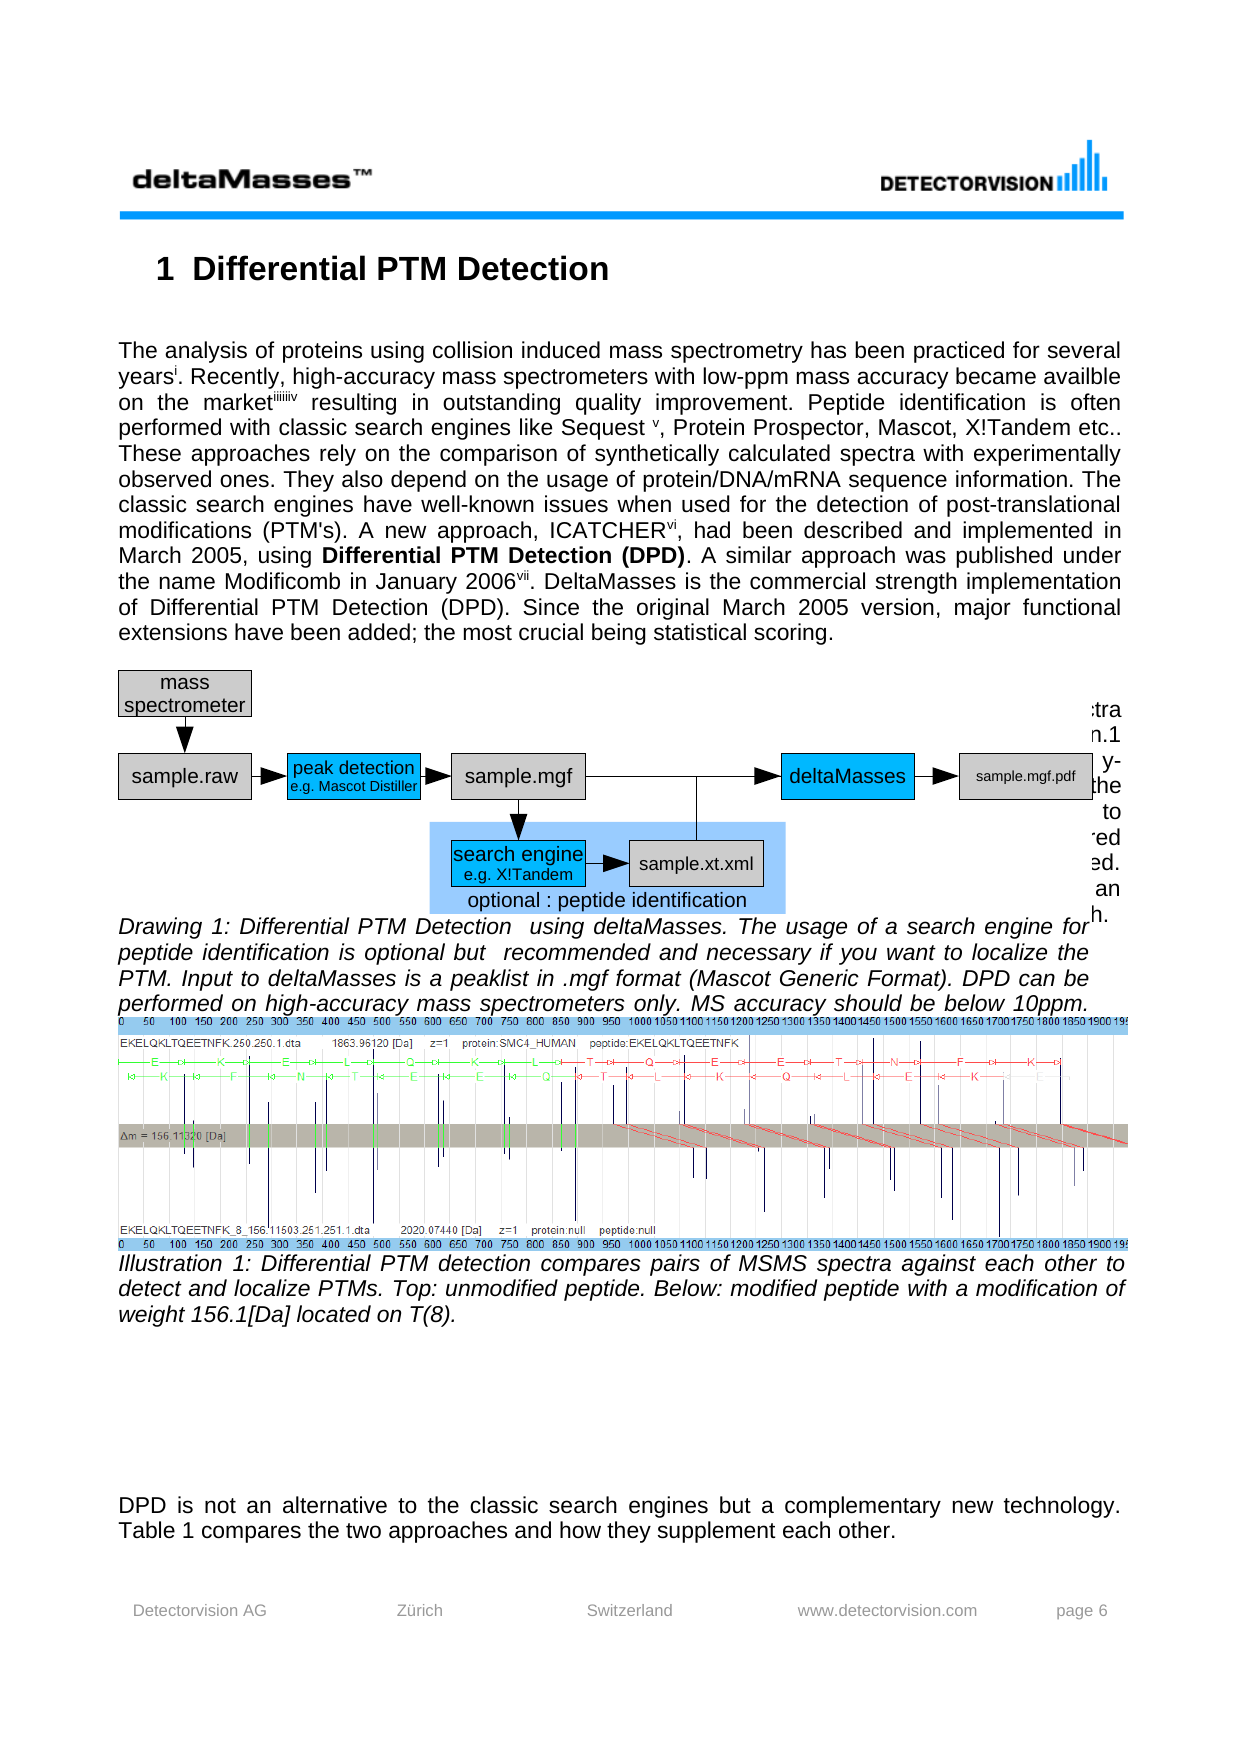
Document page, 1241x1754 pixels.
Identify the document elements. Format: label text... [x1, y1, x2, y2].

subtitle 1 Differential PTM Detection [118, 250, 1122, 287]
picture [119, 210, 1124, 221]
picture [875, 121, 1121, 196]
picture [121, 121, 380, 196]
text DPD is not an alternative to the classic search engines but a complementary new technology. Table 1 compares the two approaches and how they supplement each other. [118, 1492, 1122, 1544]
text Drawing 1: Differential PTM Detection using deltaMasses. The usage of a search engine for peptide identification is optional but recommended and necessary if you want to localize the PTM. Input to deltaMasses is a peaklist in .mgf format (Mascot Generic Format). DPD can be performed on high-accuracy mass spectrometers only. MS accuracy should be below 10ppm. The workflow can easily be automated. DeltaMasses can also read mascot.xml output, see the section „Mascot integration“ of this manual. [186, 683, 1093, 776]
text Drawing 1: Differential PTM Detection using deltaMasses. The usage of a search engine for peptide identification is optional but recommended and necessary if you want to localize the PTM. Input to deltaMasses is a peaklist in .mgf format (Mascot Generic Format). DPD can be performed on high-accuracy mass spectrometers only. MS accuracy should be below 10ppm. The workflow can easily be automated. DeltaMasses can also read mascot.xml output, see the section „Mascot integration“ of this manual. [118, 777, 1093, 1017]
picture [118, 1017, 1128, 1251]
text The analysis of proteins using collision induced mass spectrometry has been practiced for several years. Recently, high-accuracy mass spectrometers with low-ppm mass accuracy became availble on the market resulting in outstanding quality improvement. Peptide identification is often performed with classic search engines like Sequest , Protein Prospector, Mascot, X!Tandem etc.. These approaches rely on the comparison of synthetically calculated spectra with experimentally observed ones. They also depend on the usage of protein/DNA/mRNA sequence information. The classic search engines have well-known issues when used for the detection of post-translational modifications (PTM's). A new approach, ICATCHER, had been described and implemented in March 2005, using Differential PTM Detection (DPD). A similar approach was published under the name Modificomb in January 2006. DeltaMasses is the commercial strength implementation of Differential PTM Detection (DPD). Since the original March 2005 version, major functional extensions have been added; the most crucial being statistical scoring. [118, 338, 1122, 646]
text Illustration 1: Differential PTM detection compares pairs of MSMS spectra against each other to detect and localize PTMs. Top: unmodified peptide. Below: modified peptide with a modification of weight 156.1[Da] located on T(8). [118, 1251, 1128, 1327]
